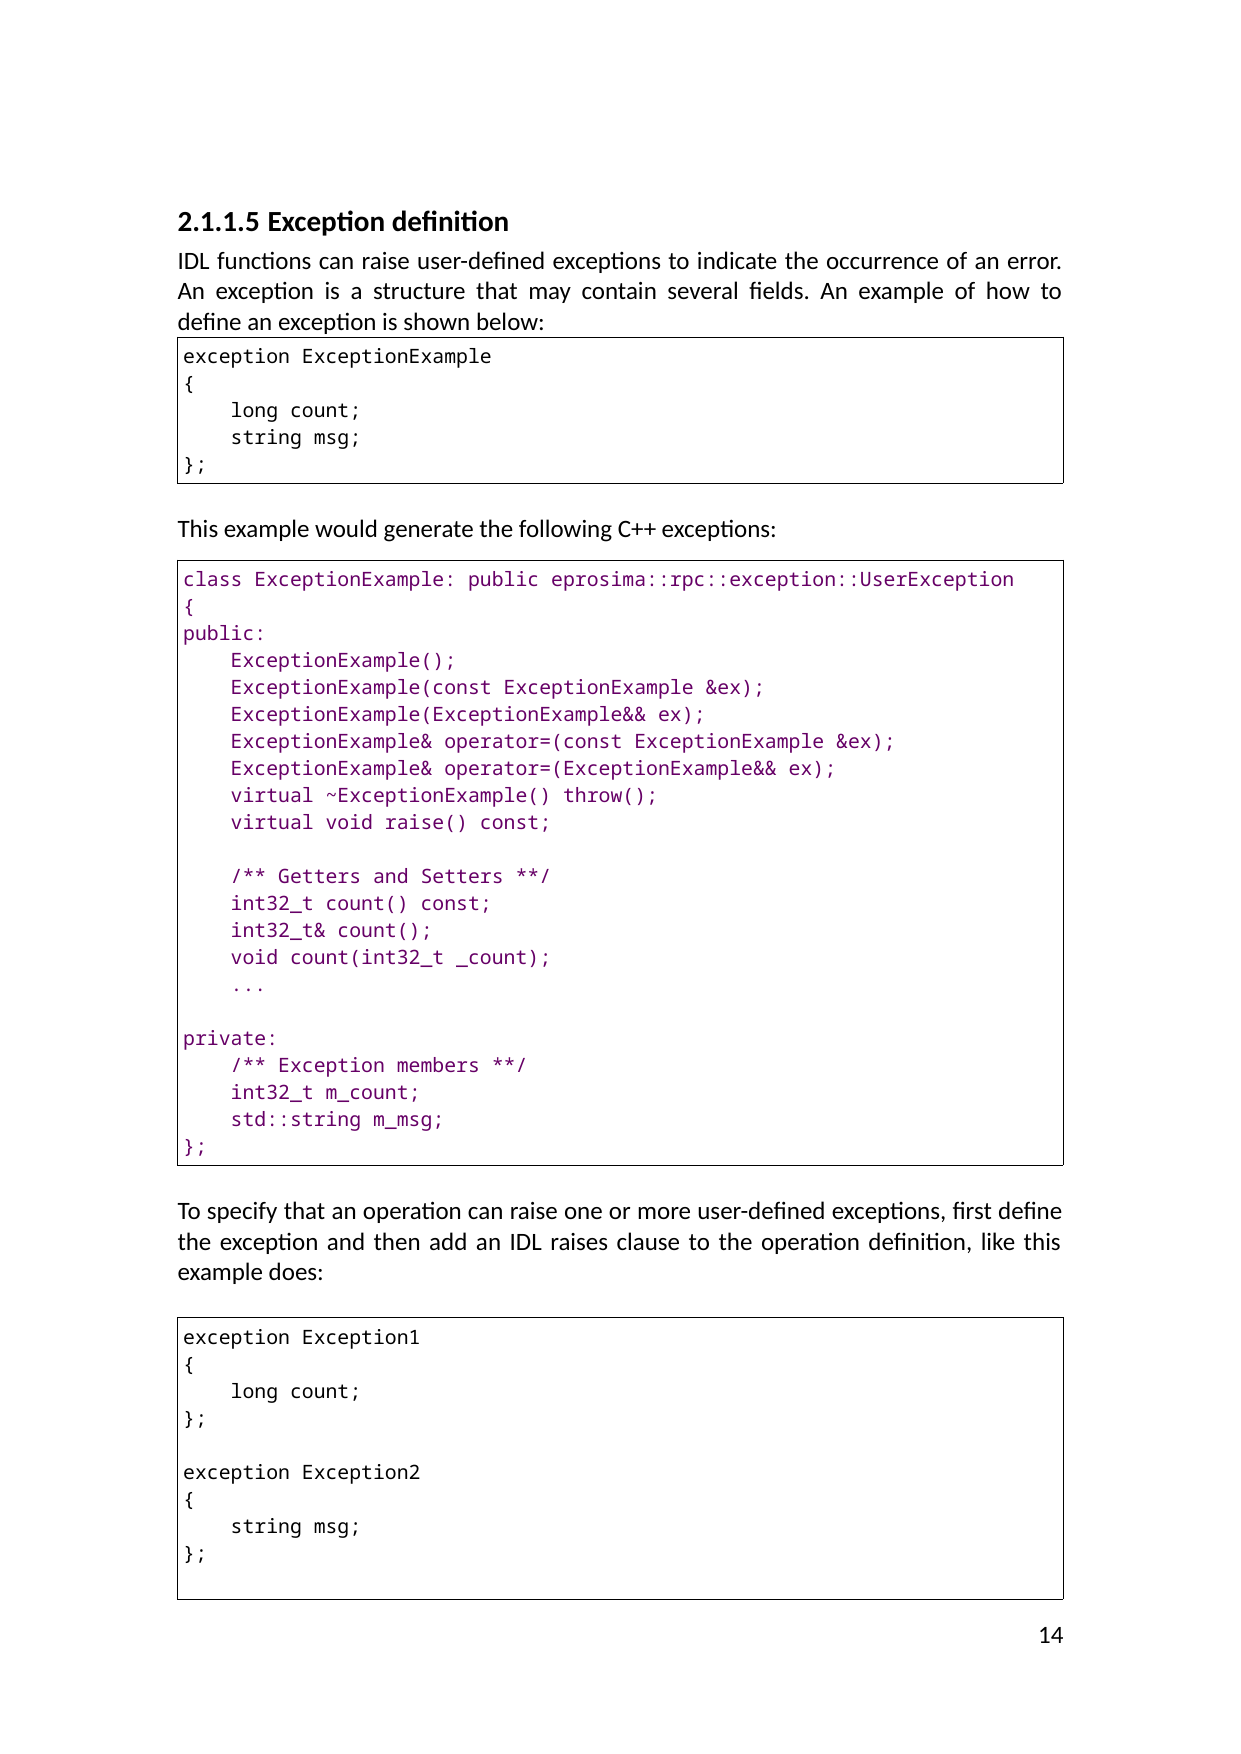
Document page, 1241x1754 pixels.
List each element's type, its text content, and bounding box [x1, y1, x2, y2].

text This example would generate the following C++ exceptions: [177, 514, 1063, 544]
table_header class ExceptionExample: public eprosima::rpc::exception::UserException { public: ExceptionExample(); ExceptionExample(const ExceptionExample &ex); ExceptionExample(ExceptionExample&& ex); ExceptionExample& operator=(const ExceptionExample &ex); ExceptionExample& operator=(ExceptionExample&& ex); virtual ~ExceptionExample() throw(); virtual void raise() const; /** Getters and Setters **/ int32_t count() const; int32_t& count(); void count(int32_t _count); ... private: /** Exception members **/ int32_t m_count; std::string m_msg; }; [178, 561, 1063, 1164]
subtitle Exception definition [177, 203, 1063, 239]
text IDL functions can raise user-defined exceptions to indicate the occurrence of an error. An exception is a structure that may contain several fields. An example of how to define an exception is shown below: [177, 245, 1063, 337]
table_header exception ExceptionExample { long count; string msg; }; [178, 338, 1063, 483]
text To specify that an operation can raise one or more user-defined exceptions, first define the exception and then add an IDL raises clause to the operation definition, like this example does: [177, 1195, 1063, 1287]
table_header exception Exception1 { long count; }; exception Exception2 { string msg; }; [178, 1318, 1063, 1599]
